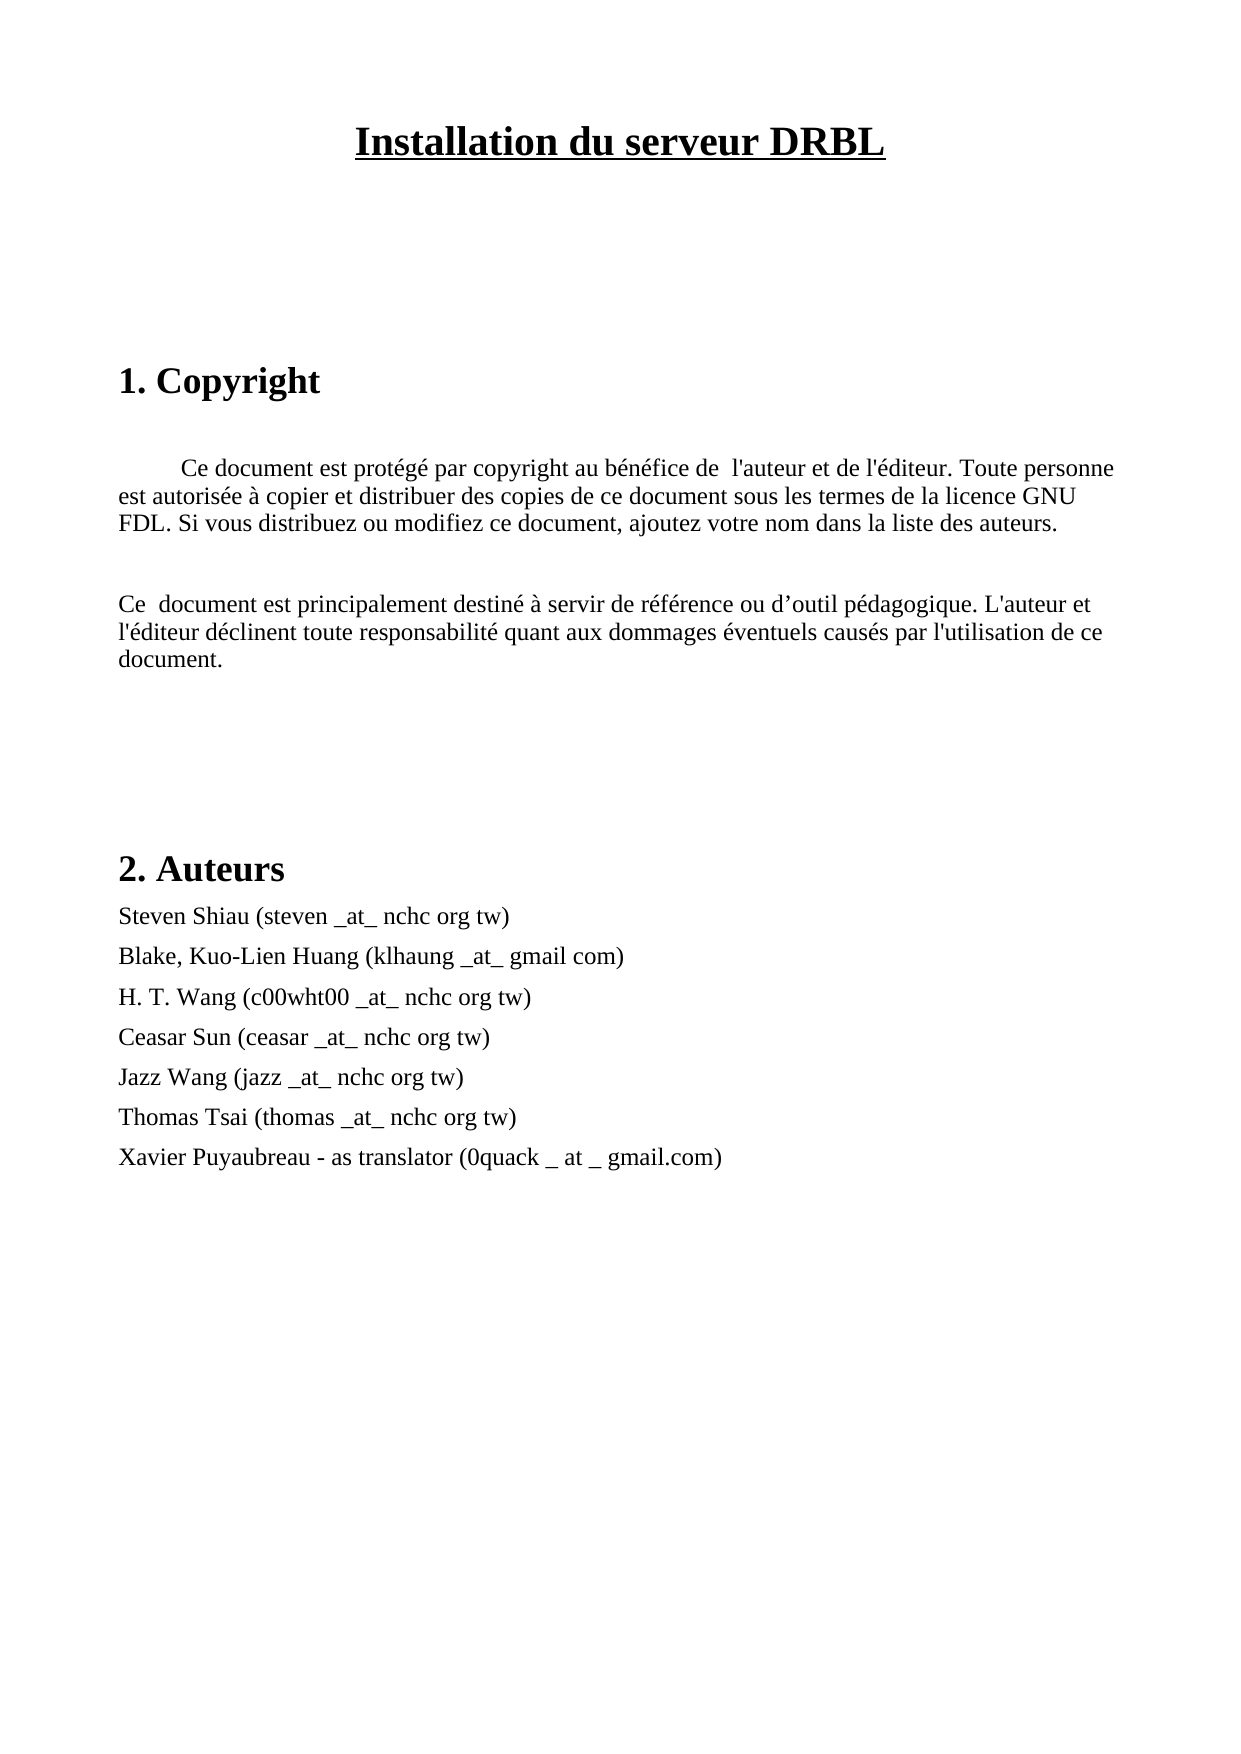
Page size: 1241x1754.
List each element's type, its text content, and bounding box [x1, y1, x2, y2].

subtitle 1. Copyright [118, 360, 1122, 401]
text Steven Shiau (steven _at_ nchc org tw) [118, 902, 1122, 930]
text Thomas Tsai (thomas _at_ nchc org tw) [118, 1103, 1122, 1131]
text Blake, Kuo-Lien Huang (klhaung _at_ gmail com) [118, 942, 1122, 970]
text H. T. Wang (c00wht00 _at_ nchc org tw) [118, 983, 1122, 1010]
text Ce document est principalement destiné à servir de référence ou d’outil pédagogique. L'auteur et l'éditeur déclinent toute responsabilité quant aux dommages éventuels causés par l'utilisation de ce document. [118, 590, 1122, 673]
text Xavier Puyaubreau - as translator (0quack _ at _ gmail.com) [118, 1143, 1122, 1171]
subtitle Installation du serveur DRBL [118, 118, 1122, 164]
text Jazz Wang (jazz _at_ nchc org tw) [118, 1063, 1122, 1091]
text Ceasar Sun (ceasar _at_ nchc org tw) [118, 1023, 1122, 1051]
text Ce document est protégé par copyright au bénéfice de l'auteur et de l'éditeur. Toute personne est autorisée à copier et distribuer des copies de ce document sous les termes de la licence GNU FDL. Si vous distribuez ou modifiez ce document, ajoutez votre nom dans la liste des auteurs. [118, 454, 1122, 537]
subtitle 2. Auteurs [118, 848, 1122, 890]
